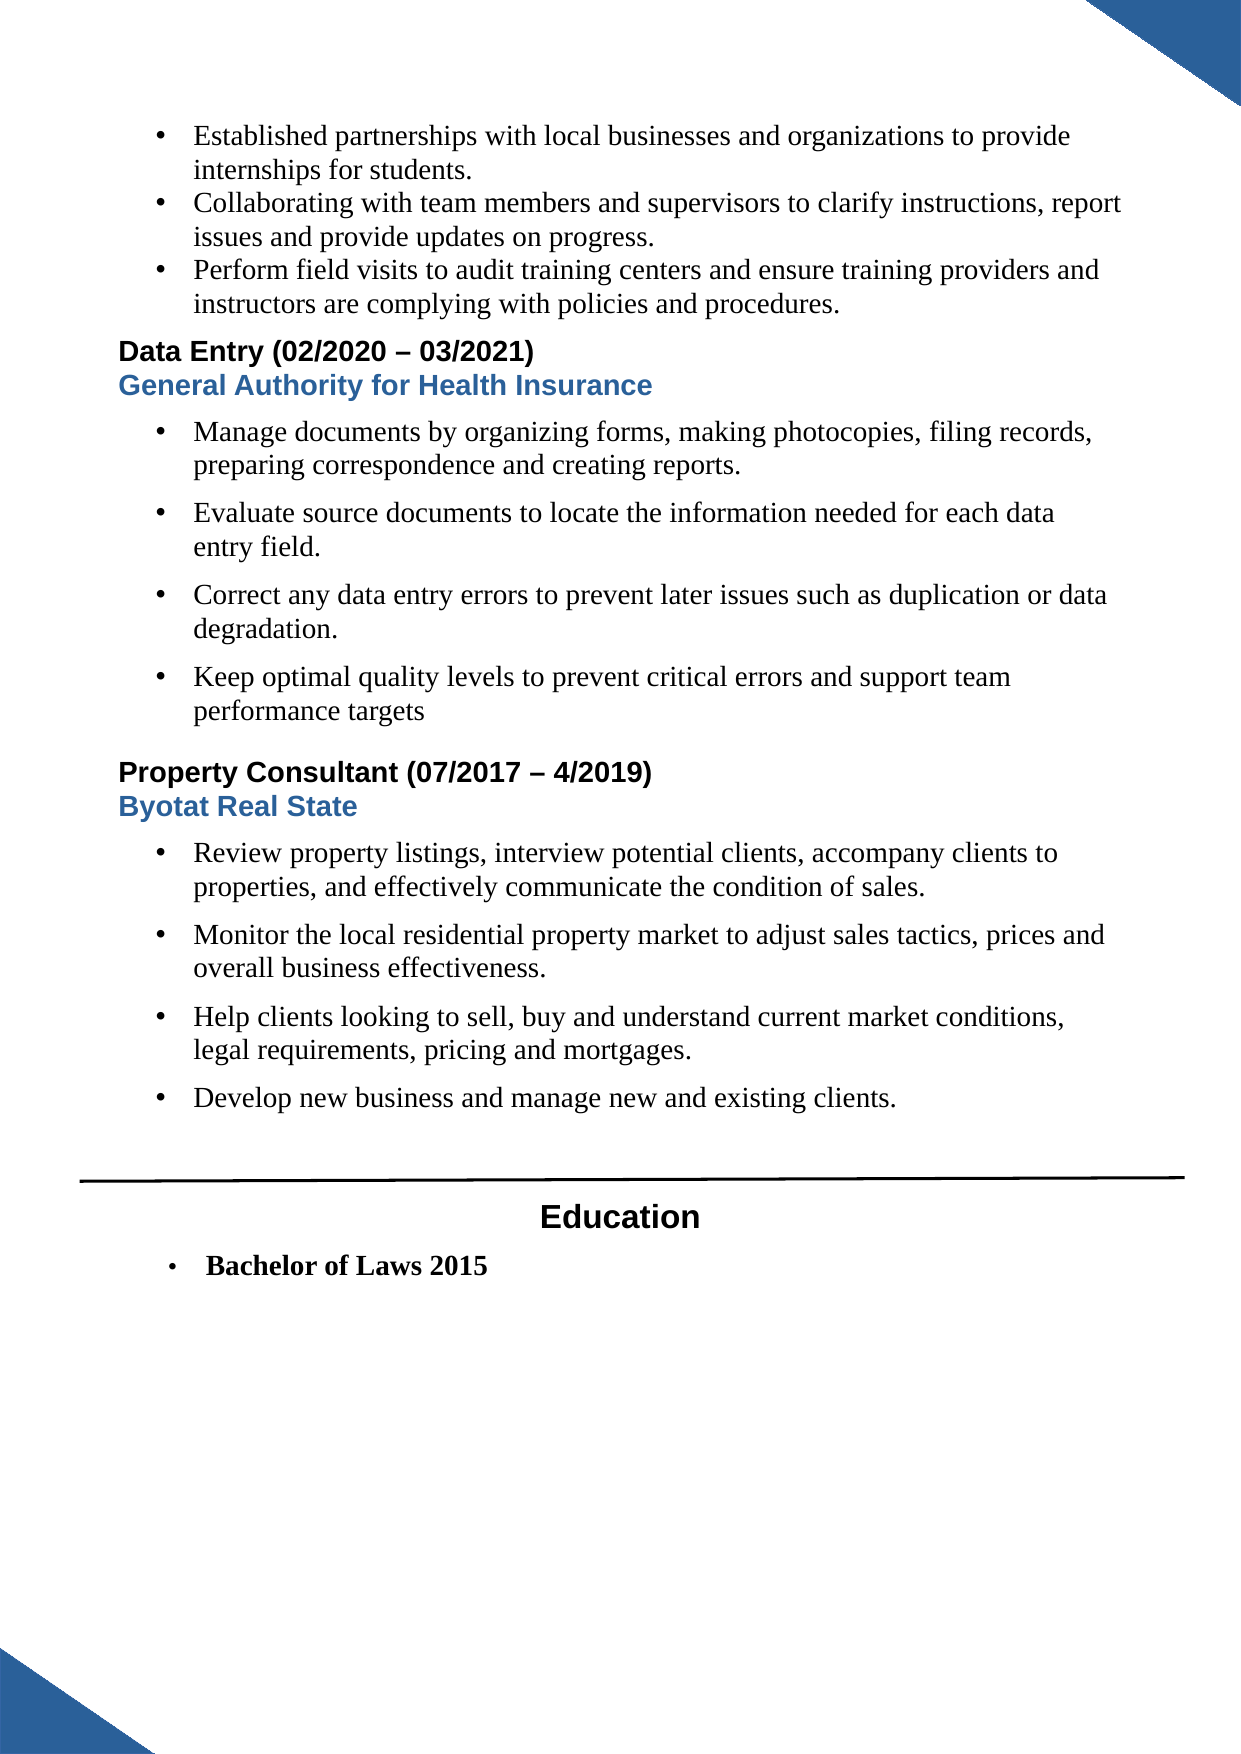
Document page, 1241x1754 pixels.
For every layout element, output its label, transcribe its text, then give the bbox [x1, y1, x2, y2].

list Review property listings, interview potential clients, accompany clients to properties, and effectively communicate the condition of sales. [156, 835, 1122, 902]
list Manage documents by organizing forms, making photocopies, filing records, preparing correspondence and creating reports. [156, 414, 1122, 481]
subtitle Education [118, 1198, 1122, 1236]
list Correct any data entry errors to prevent later issues such as duplication or data degradation. [156, 577, 1122, 644]
subtitle Data Entry (02/2020 – 03/2021) General Authority for Health Insurance [118, 334, 1122, 401]
list Collaborating with team members and supervisors to clarify instructions, report issues and provide updates on progress. [156, 185, 1122, 252]
list Perform field visits to audit training centers and ensure training providers and instructors are complying with policies and procedures. [156, 252, 1122, 320]
list Established partnerships with local businesses and organizations to provide internships for students. [156, 118, 1122, 185]
list Evaluate source documents to locate the information needed for each data entry field. [156, 496, 1122, 563]
list Keep optimal quality levels to prevent critical errors and support team performance targets [156, 659, 1122, 726]
list Bachelor of Laws 2015 [168, 1248, 1122, 1282]
subtitle Property Consultant (07/2017 – 4/2019) Byotat Real State [118, 756, 1122, 823]
list Help clients looking to sell, buy and understand current market conditions, legal requirements, pricing and mortgages. [156, 999, 1122, 1066]
list Develop new business and manage new and existing clients. [156, 1080, 1122, 1114]
list Monitor the local residential property market to adjust sales tactics, prices and overall business effectiveness. [156, 917, 1122, 984]
